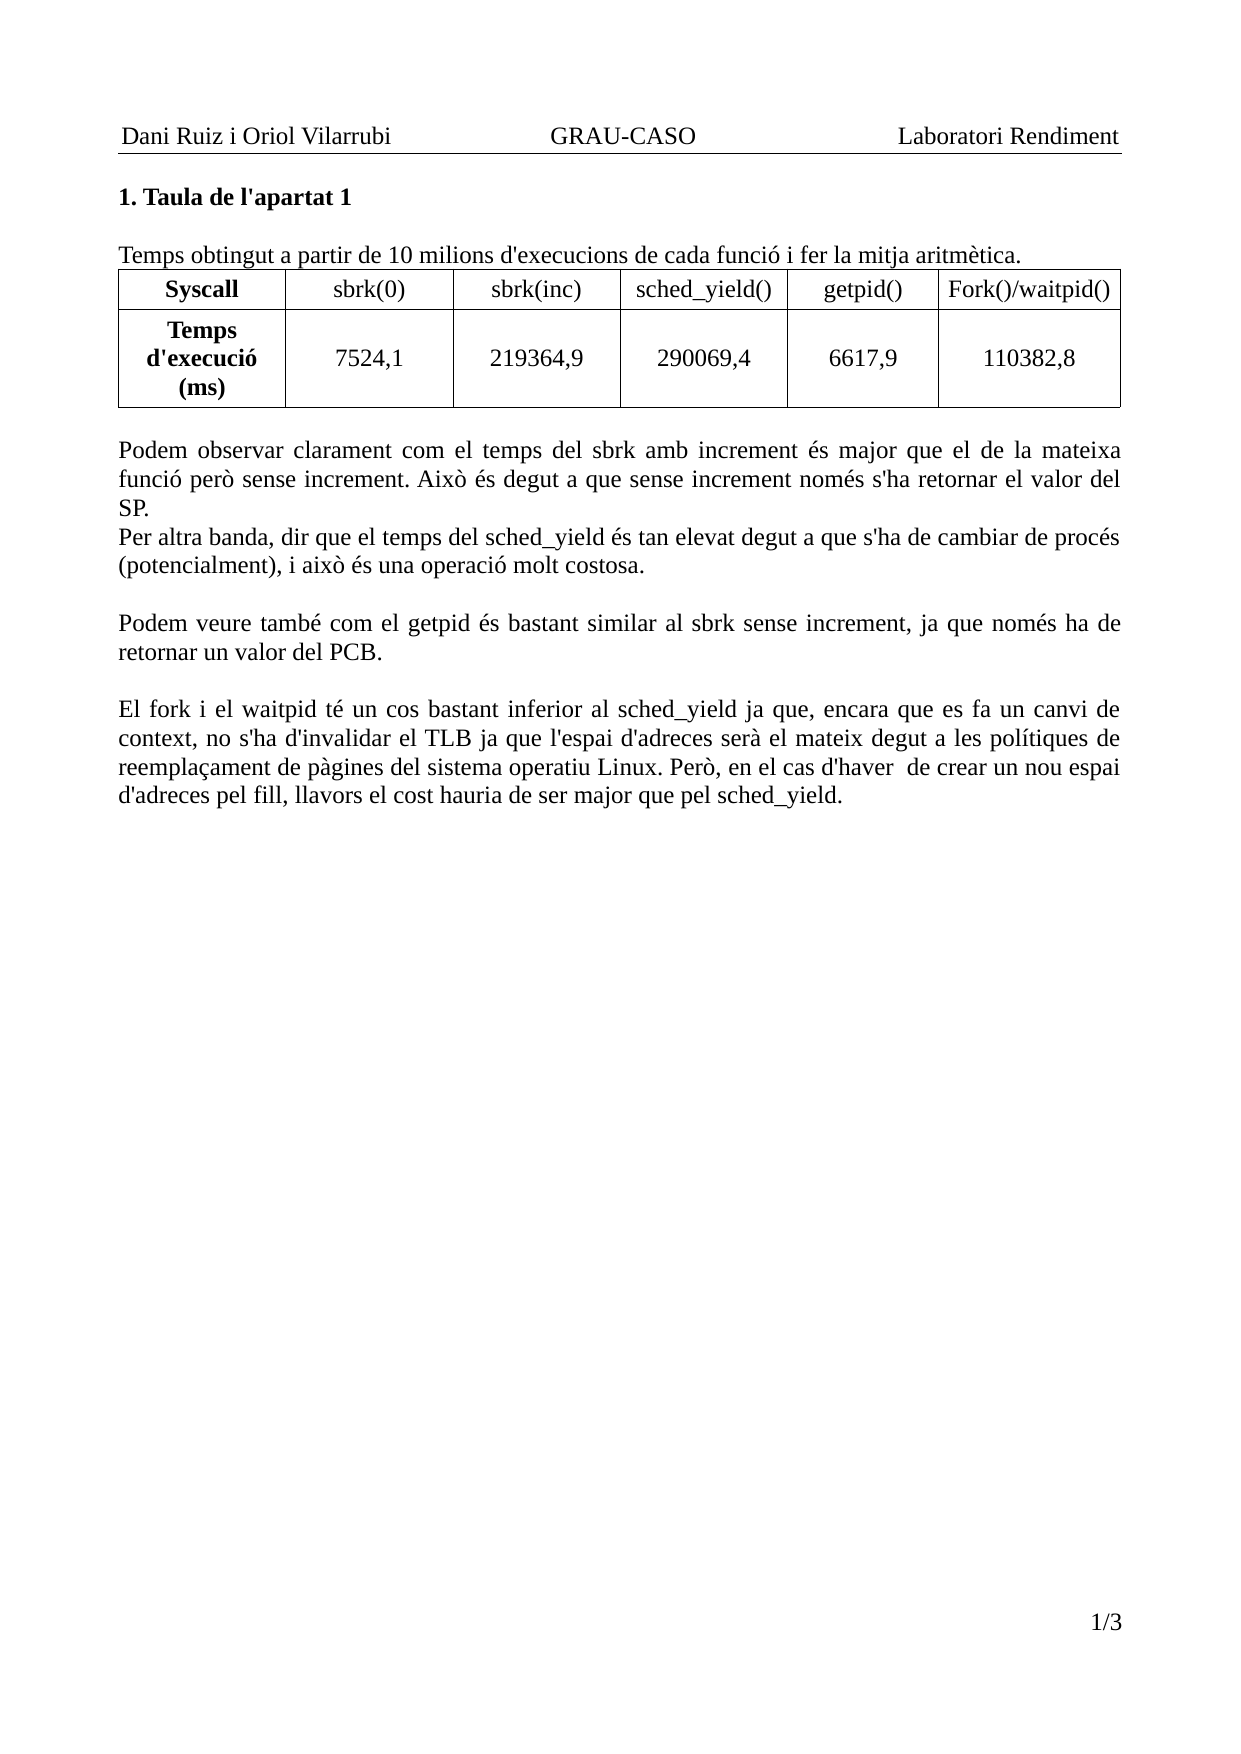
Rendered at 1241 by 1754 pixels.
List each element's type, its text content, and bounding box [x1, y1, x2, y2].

text Podem veure també com el getpid és bastant similar al sbrk sense increment, ja que només ha de retornar un valor del PCB. [118, 608, 1122, 666]
text Podem observar clarament com el temps del sbrk amb increment és major que el de la mateixa funció però sense increment. Això és degut a que sense increment només s'ha retornar el valor del SP. [118, 436, 1122, 522]
text 1. Taula de l'apartat 1 [118, 182, 1122, 211]
table_cell Temps d'execució (ms) [119, 310, 285, 407]
table_header sbrk(0) [286, 270, 453, 309]
table_cell 110382,8 [939, 310, 1120, 407]
table_cell 7524,1 [286, 310, 453, 407]
table_cell 219364,9 [454, 310, 620, 407]
table_header Syscall [119, 270, 285, 309]
table_header Fork()/waitpid() [939, 270, 1120, 309]
text El fork i el waitpid té un cos bastant inferior al sched_yield ja que, encara que es fa un canvi de context, no s'ha d'invalidar el TLB ja que l'espai d'adreces serà el mateix degut a les polítiques de reemplaçament de pàgines del sistema operatiu Linux. Però, en el cas d'haver de crear un nou espai d'adreces pel fill, llavors el cost hauria de ser major que pel sched_yield. [118, 694, 1122, 809]
table_cell 6617,9 [788, 310, 938, 407]
table_header sched_yield() [621, 270, 787, 309]
table_header sbrk(inc) [454, 270, 620, 309]
table_header getpid() [788, 270, 938, 309]
text Per altra banda, dir que el temps del sched_yield és tan elevat degut a que s'ha de cambiar de procés (potencialment), i això és una operació molt costosa. [118, 522, 1122, 579]
text Temps obtingut a partir de 10 milions d'execucions de cada funció i fer la mitja aritmètica. [118, 240, 1122, 268]
table_cell 290069,4 [621, 310, 787, 407]
